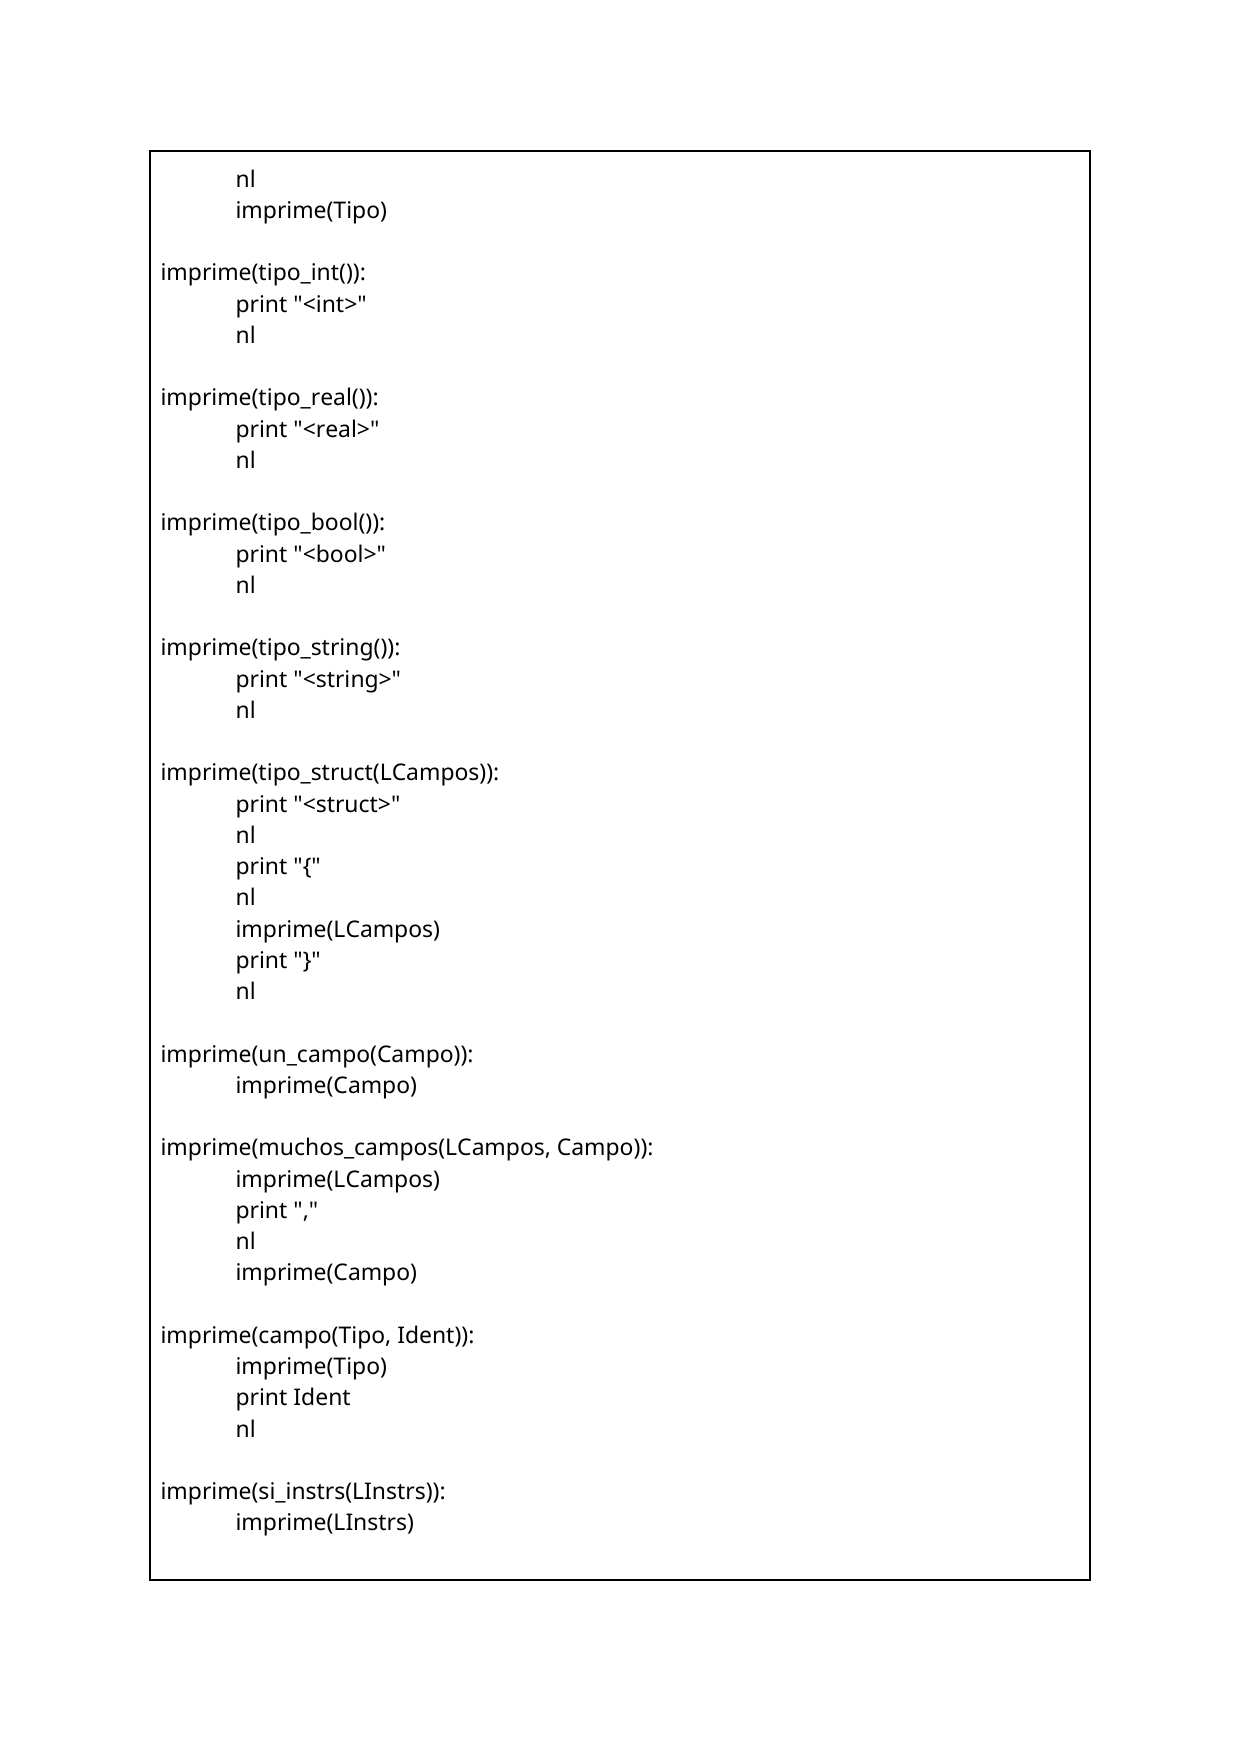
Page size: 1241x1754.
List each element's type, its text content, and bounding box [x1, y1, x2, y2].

table_header nl imprime(Tipo) imprime(tipo_int()): print "<int>" nl imprime(tipo_real()): print "<real>" nl imprime(tipo_bool()): print "<bool>" nl imprime(tipo_string()): print "<string>" nl imprime(tipo_struct(LCampos)): print "<struct>" nl print "{" nl imprime(LCampos) print "}" nl imprime(un_campo(Campo)): imprime(Campo) imprime(muchos_campos(LCampos, Campo)): imprime(LCampos) print "," nl imprime(Campo) imprime(campo(Tipo, Ident)): imprime(Tipo) print Ident nl imprime(si_instrs(LInstrs)): imprime(LInstrs) [151, 152, 1089, 1579]
